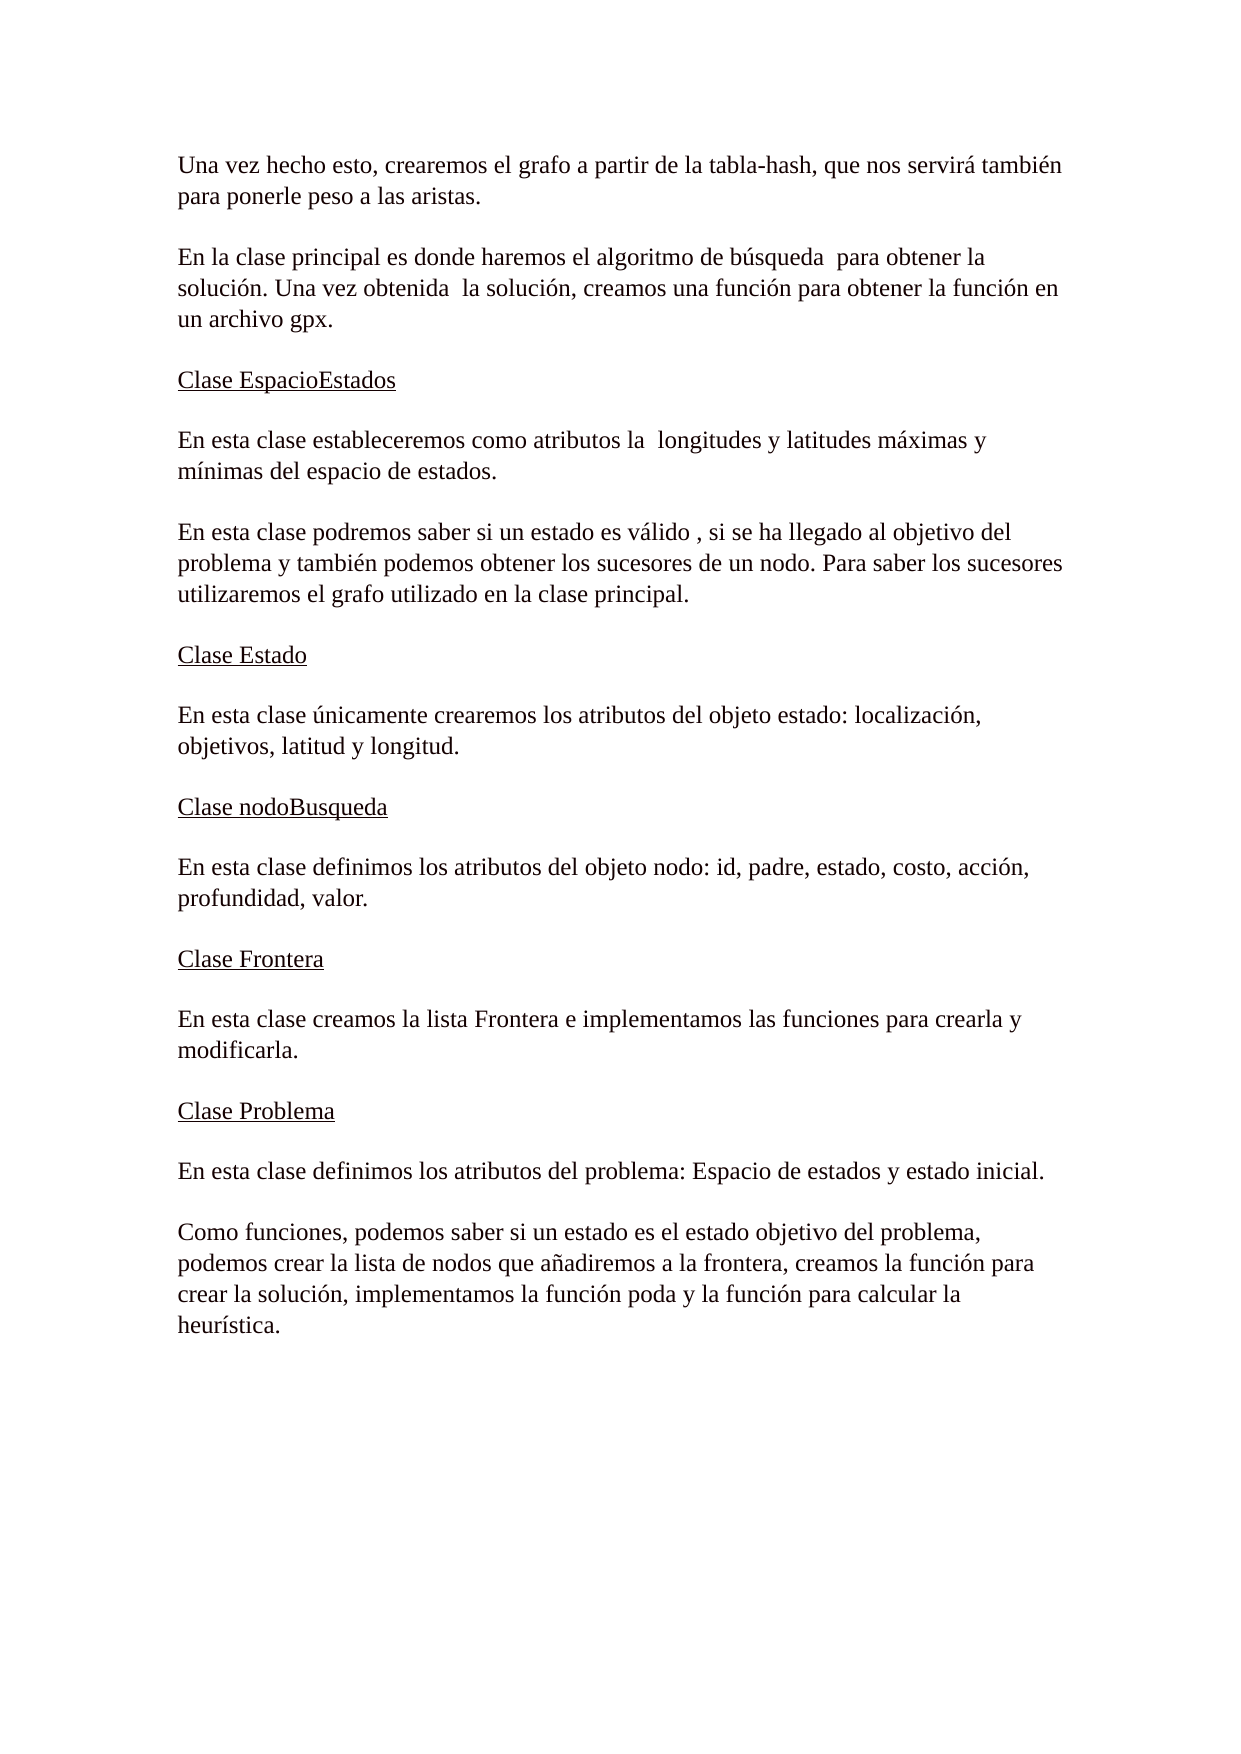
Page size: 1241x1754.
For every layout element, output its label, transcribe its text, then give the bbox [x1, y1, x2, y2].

text Clase Frontera [177, 941, 1063, 973]
text Clase nodoBusqueda [177, 789, 1063, 821]
text Clase Problema [177, 1093, 1063, 1125]
text En esta clase creamos la lista Frontera e implementamos las funciones para crearla y modificarla. [177, 1002, 1063, 1064]
text En esta clase definimos los atributos del problema: Espacio de estados y estado inicial. [177, 1154, 1063, 1185]
text En esta clase únicamente crearemos los atributos del objeto estado: localización, objetivos, latitud y longitud. [177, 698, 1063, 760]
text Como funciones, podemos saber si un estado es el estado objetivo del problema, podemos crear la lista de nodos que añadiremos a la frontera, creamos la función para crear la solución, implementamos la función poda y la función para calcular la heurística. [177, 1214, 1063, 1339]
text En la clase principal es donde haremos el algoritmo de búsqueda para obtener la solución. Una vez obtenida la solución, creamos una función para obtener la función en un archivo gpx. [177, 239, 1063, 333]
text Clase EspacioEstados [177, 362, 1063, 393]
text En esta clase estableceremos como atributos la longitudes y latitudes máximas y mínimas del espacio de estados. [177, 423, 1063, 485]
text En esta clase definimos los atributos del objeto nodo: id, padre, estado, costo, acción, profundidad, valor. [177, 850, 1063, 912]
text En esta clase podremos saber si un estado es válido , si se ha llegado al objetivo del problema y también podemos obtener los sucesores de un nodo. Para saber los sucesores utilizaremos el grafo utilizado en la clase principal. [177, 514, 1063, 608]
text Clase Estado [177, 637, 1063, 668]
text Una vez hecho esto, crearemos el grafo a partir de la tabla-hash, que nos servirá también para ponerle peso a las aristas. [177, 148, 1063, 210]
